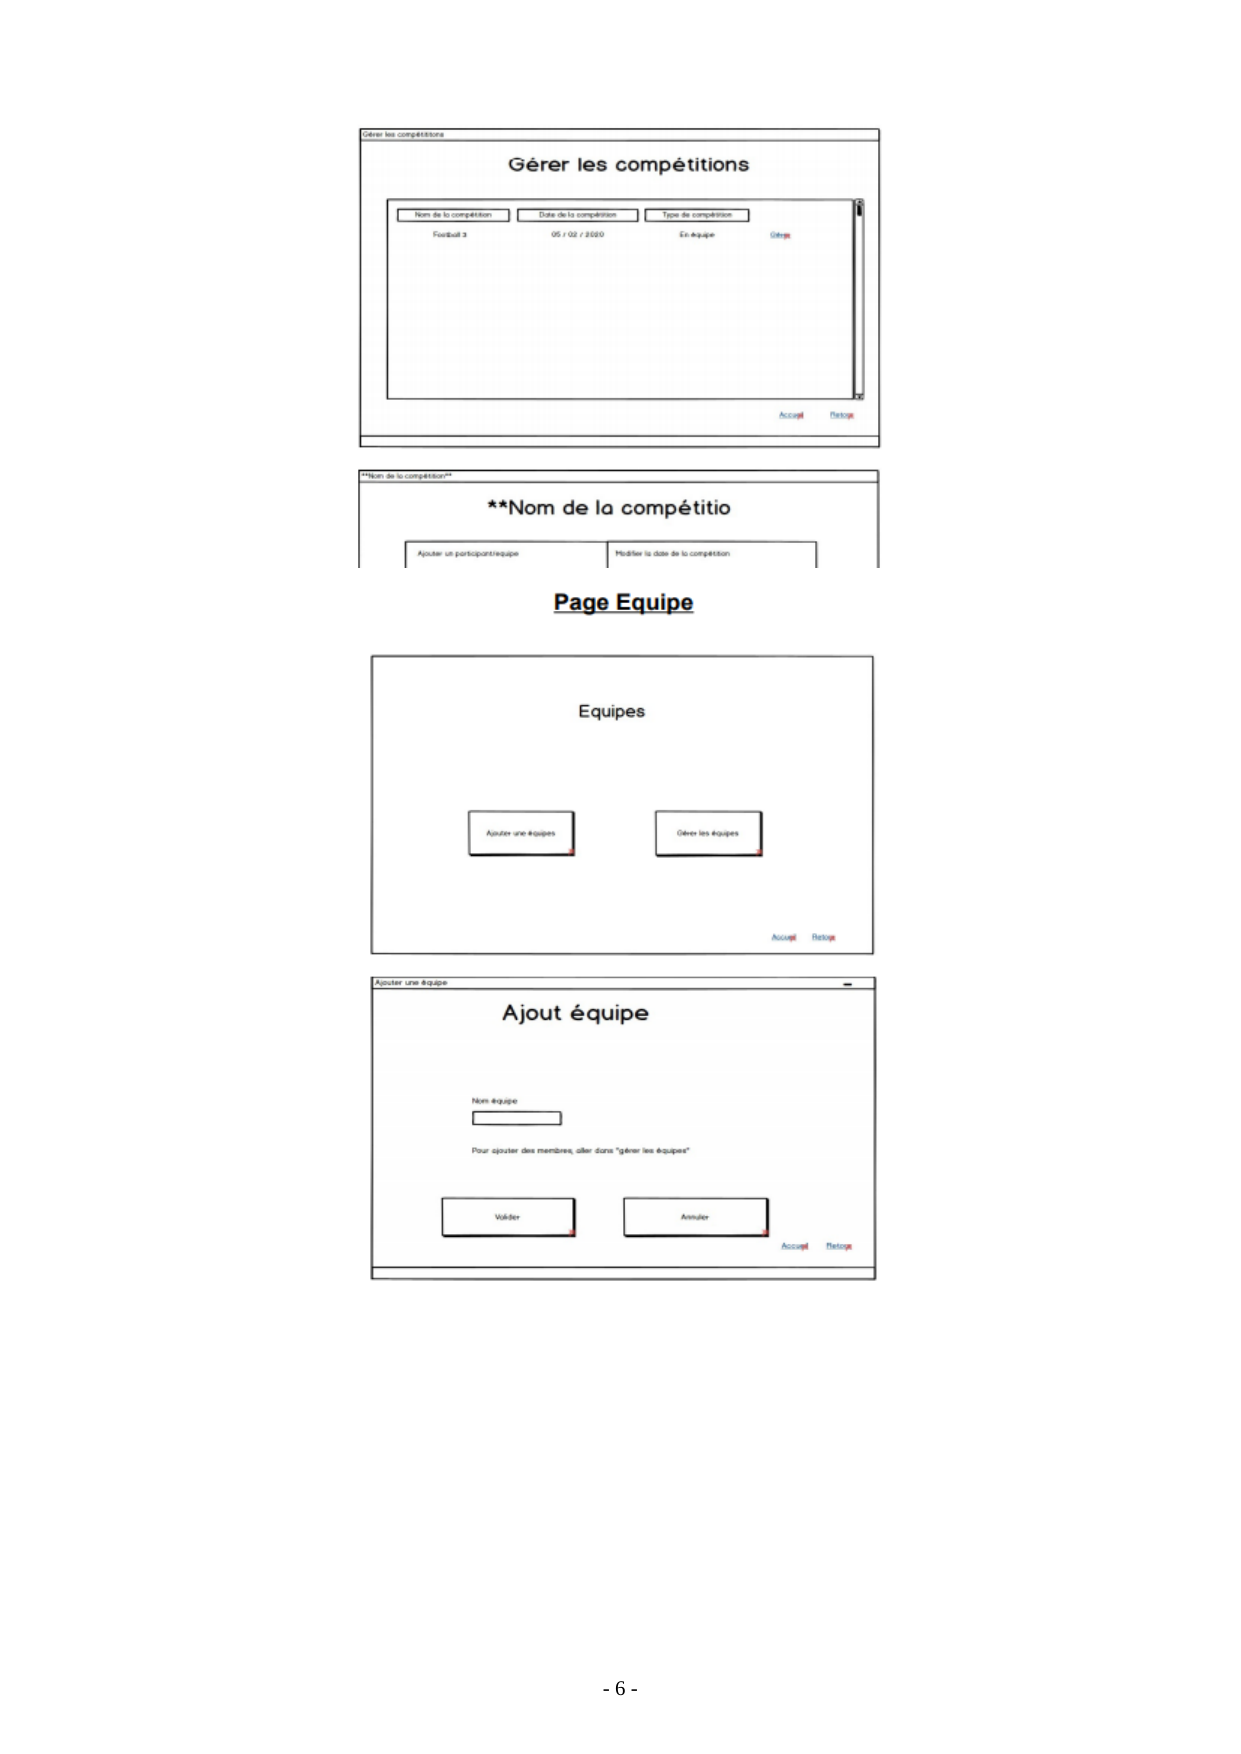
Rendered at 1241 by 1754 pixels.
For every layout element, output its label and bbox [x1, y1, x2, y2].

picture [343, 118, 897, 1306]
